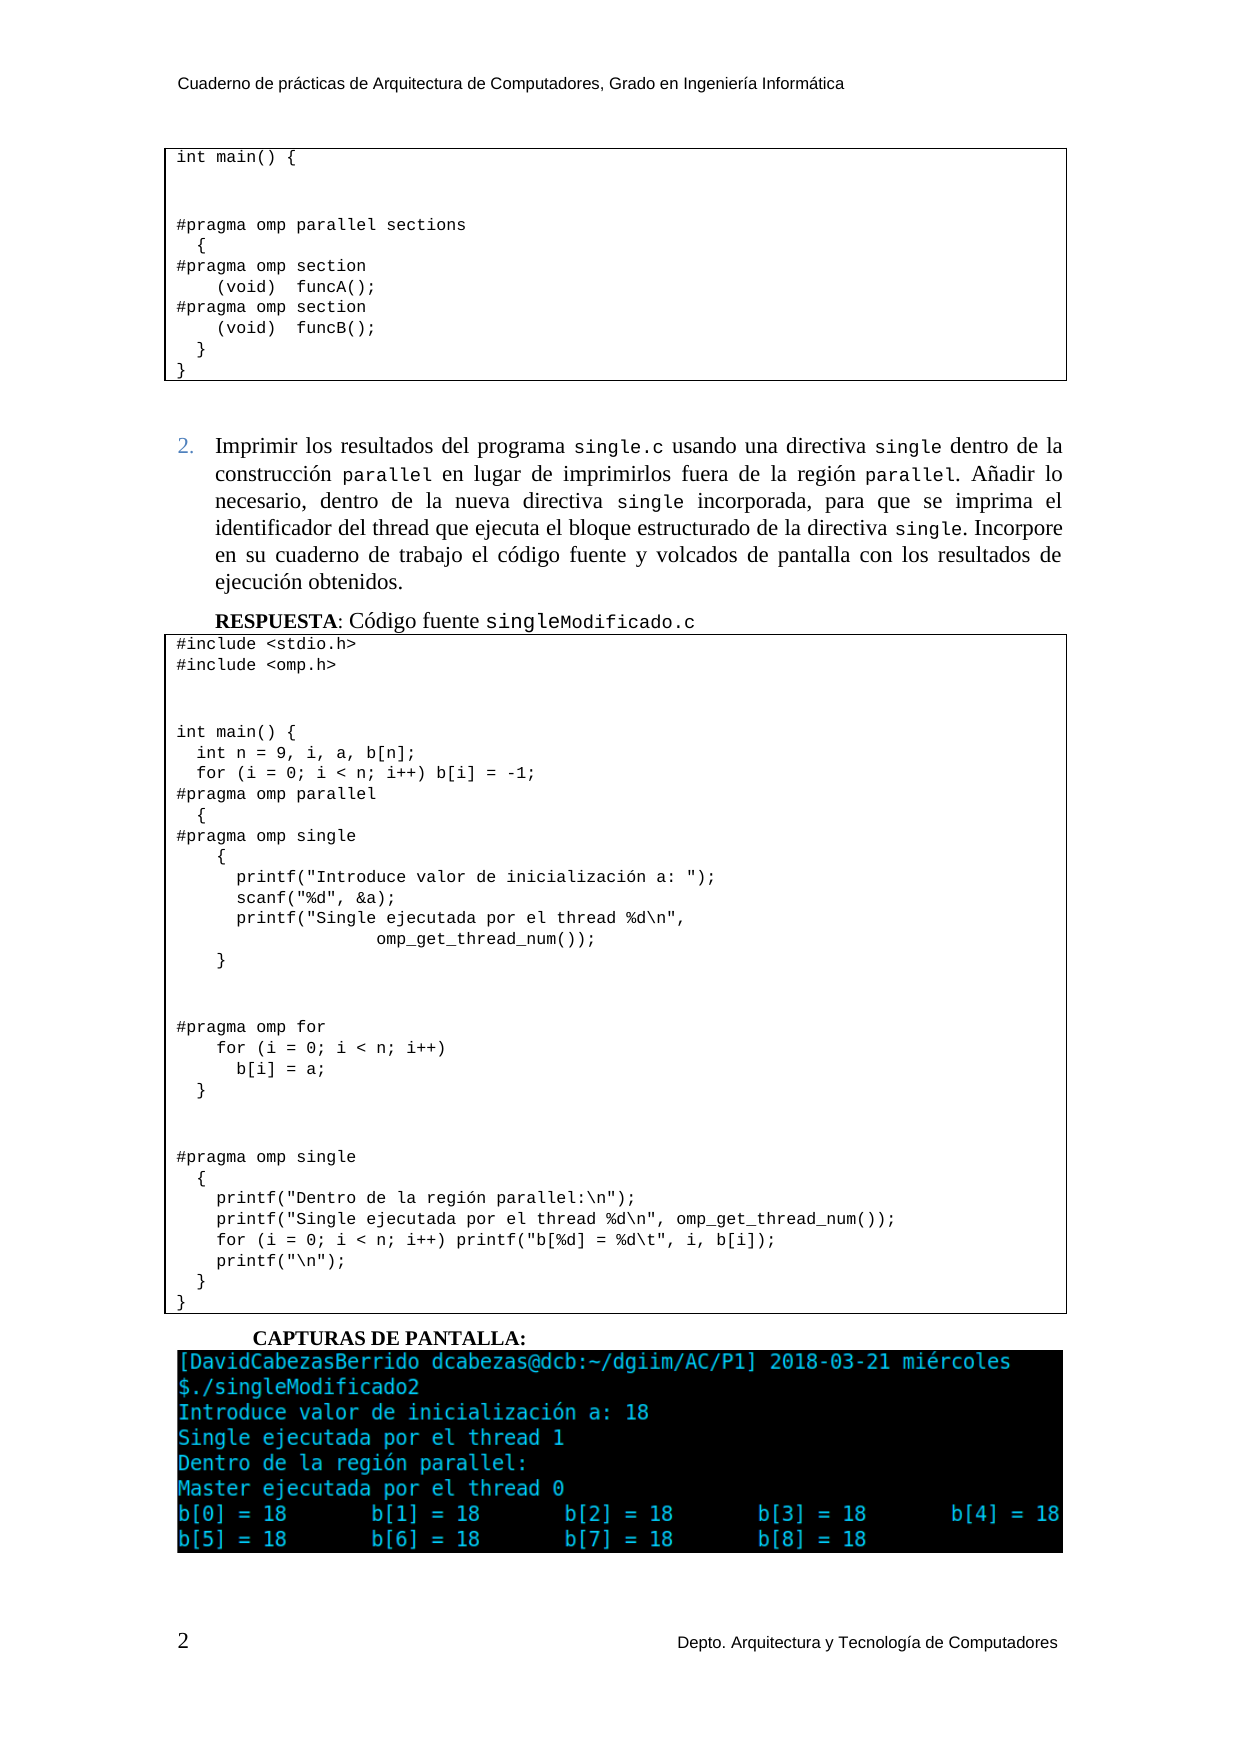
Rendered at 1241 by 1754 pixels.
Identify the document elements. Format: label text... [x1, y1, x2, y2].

text RESPUESTA: Código fuente singleModificado.c [215, 607, 1063, 634]
table_header int main() { #pragma omp parallel sections { #pragma omp section (void) funcA(); #pragma omp section (void) funcB(); } } [166, 149, 1066, 380]
list Imprimir los resultados del programa single.c usando una directiva single dentro de la construcción parallel en lugar de imprimirlos fuera de la región parallel. Añadir lo necesario, dentro de la nueva directiva single incorporada, para que se imprima el identificador del thread que ejecuta el bloque estructurado de la directiva single. Incorpore en su cuaderno de trabajo el código fuente y volcados de pantalla con los resultados de ejecución obtenidos. [177, 432, 1063, 594]
picture [177, 1350, 1063, 1553]
text CAPTURAS DE PANTALLA: [252, 1326, 1063, 1350]
table_header #include <stdio.h> #include <omp.h> int main() { int n = 9, i, a, b[n]; for (i = 0; i < n; i++) b[i] = -1; #pragma omp parallel { #pragma omp single { printf("Introduce valor de inicialización a: "); scanf("%d", &a); printf("Single ejecutada por el thread %d\n", omp_get_thread_num()); } #pragma omp for for (i = 0; i < n; i++) b[i] = a; } #pragma omp single { printf("Dentro de la región parallel:\n"); printf("Single ejecutada por el thread %d\n", omp_get_thread_num()); for (i = 0; i < n; i++) printf("b[%d] = %d\t", i, b[i]); printf("\n"); } } [166, 635, 1066, 1312]
